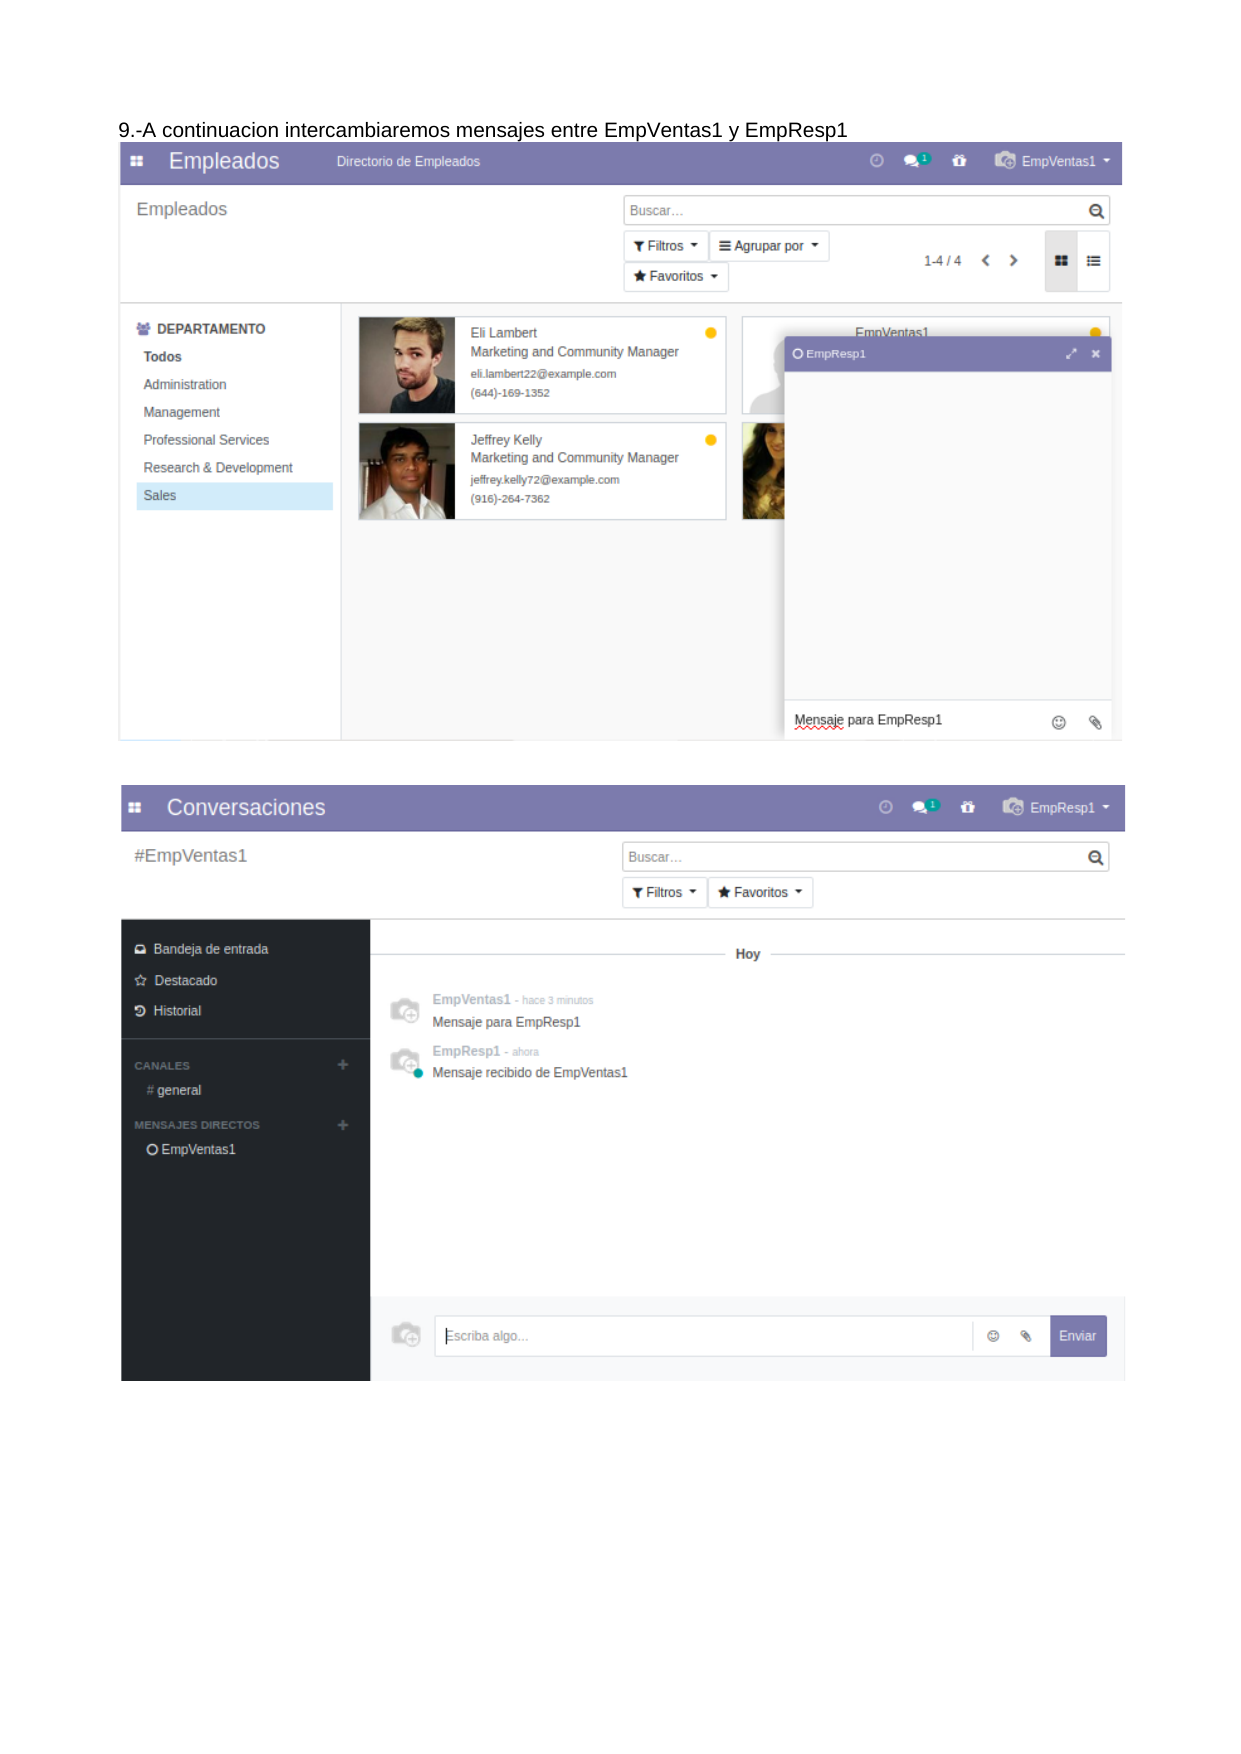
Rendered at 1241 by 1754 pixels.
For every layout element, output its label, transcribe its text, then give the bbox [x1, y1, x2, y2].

text 9.-A continuacion intercambiaremos mensajes entre EmpVentas1 y EmpResp1 [118, 118, 1122, 142]
picture [121, 785, 1126, 1381]
picture [118, 142, 1123, 741]
